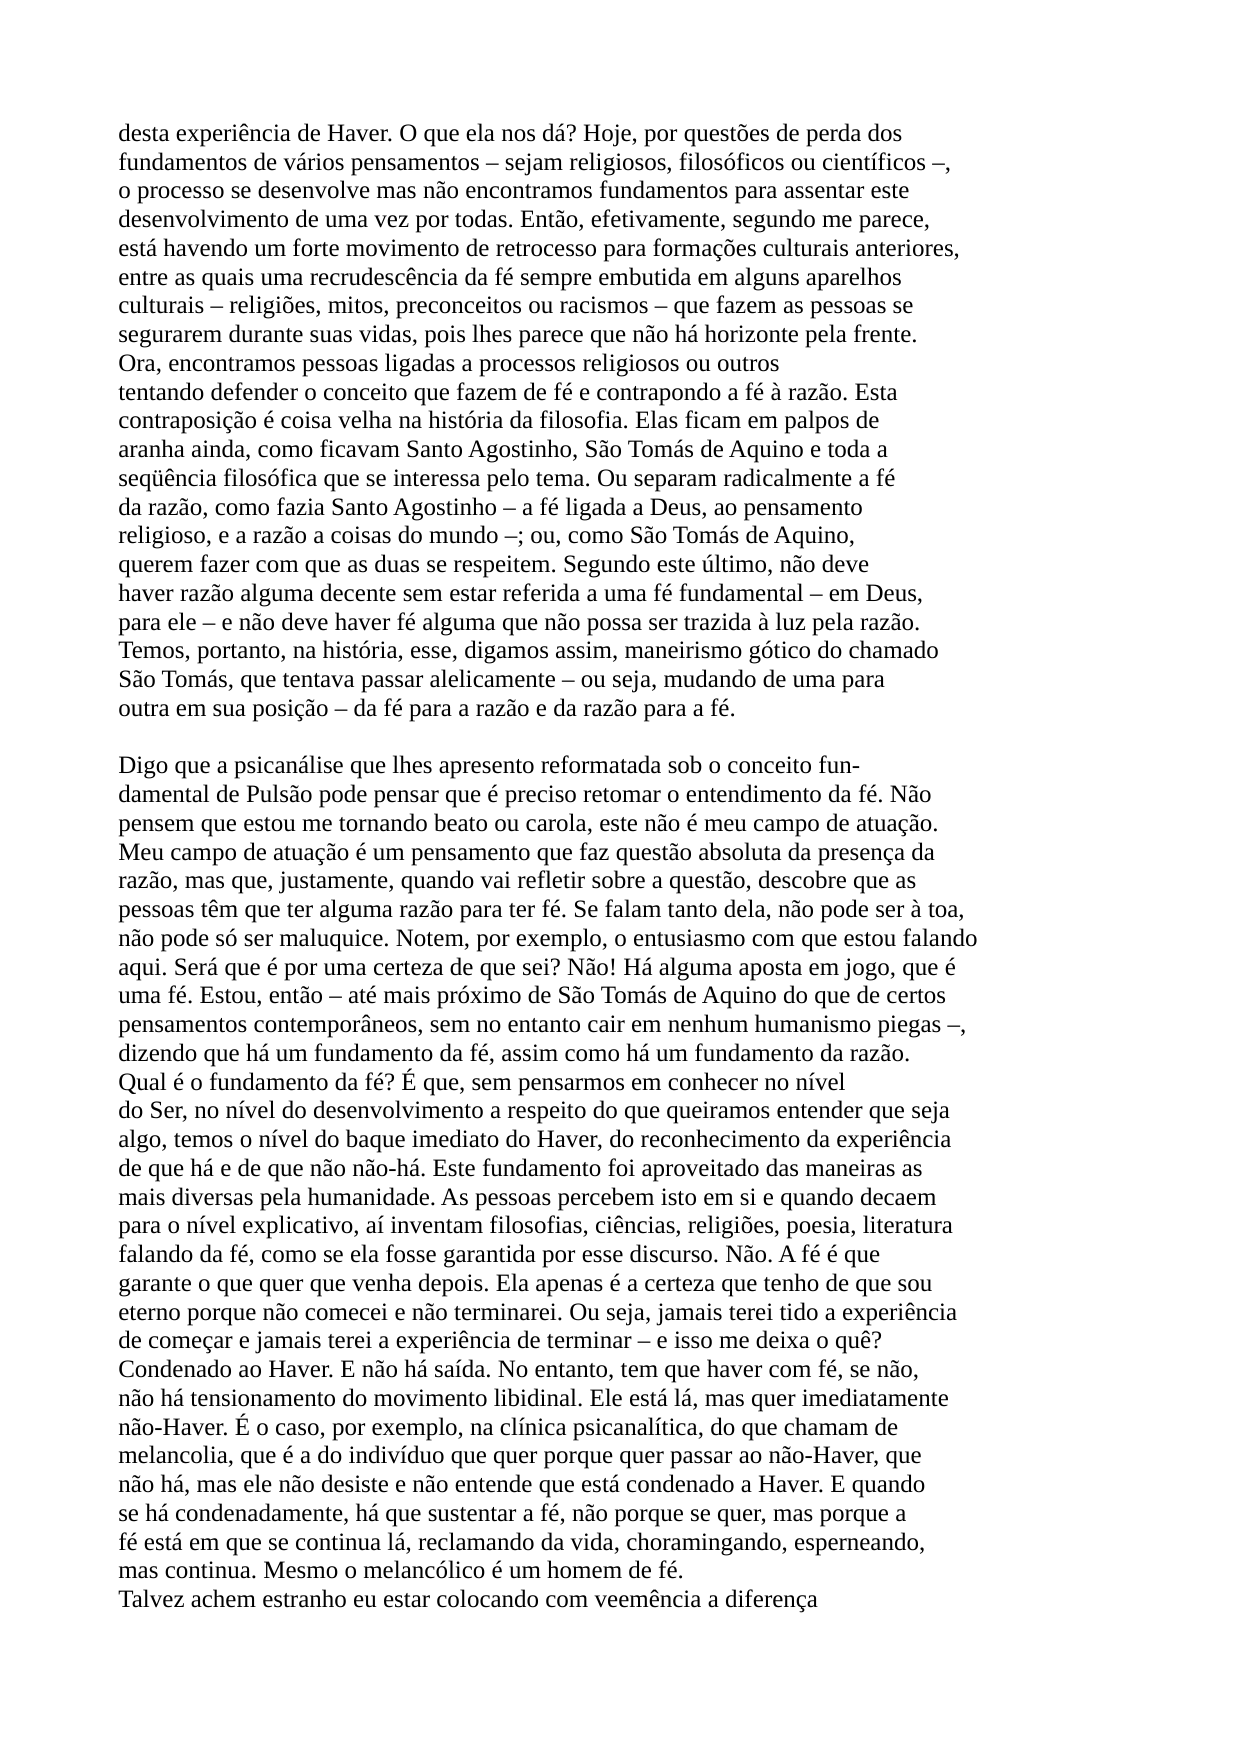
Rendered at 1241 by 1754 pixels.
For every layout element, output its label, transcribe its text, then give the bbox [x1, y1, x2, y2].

text pessoas têm que ter alguma razão para ter fé. Se falam tanto dela, não pode ser à toa, [118, 894, 1122, 923]
text Digo que a psicanálise que lhes apresento reformatada sob o conceito fun- [118, 751, 1122, 779]
text culturais – religiões, mitos, preconceitos ou racismos – que fazem as pessoas se [118, 291, 1122, 319]
text pensem que estou me tornando beato ou carola, este não é meu campo de atuação. [118, 808, 1122, 837]
text mais diversas pela humanidade. As pessoas percebem isto em si e quando decaem [118, 1182, 1122, 1211]
text tentando defender o conceito que fazem de fé e contrapondo a fé à razão. Esta [118, 377, 1122, 406]
text do Ser, no nível do desenvolvimento a respeito do que queiramos entender que seja [118, 1096, 1122, 1124]
text damental de Pulsão pode pensar que é preciso retomar o entendimento da fé. Não [118, 779, 1122, 808]
text Temos, portanto, na história, esse, digamos assim, maneirismo gótico do chamado [118, 636, 1122, 664]
text melancolia, que é a do indivíduo que quer porque quer passar ao não-Haver, que [118, 1441, 1122, 1469]
text mas continua. Mesmo o melancólico é um homem de fé. [118, 1556, 1122, 1584]
text desenvolvimento de uma vez por todas. Então, efetivamente, segundo me parece, [118, 204, 1122, 233]
text pensamentos contemporâneos, sem no entanto cair em nenhum humanismo piegas –, [118, 1009, 1122, 1038]
text não pode só ser maluquice. Notem, por exemplo, o entusiasmo com que estou falando [118, 923, 1122, 952]
text dizendo que há um fundamento da fé, assim como há um fundamento da razão. [118, 1038, 1122, 1067]
text fé está em que se continua lá, reclamando da vida, choramingando, esperneando, [118, 1527, 1122, 1556]
text Meu campo de atuação é um pensamento que faz questão absoluta da presença da [118, 837, 1122, 866]
text querem fazer com que as duas se respeitem. Segundo este último, não deve [118, 549, 1122, 578]
text Ora, encontramos pessoas ligadas a processos religiosos ou outros [118, 348, 1122, 377]
text religioso, e a razão a coisas do mundo –; ou, como São Tomás de Aquino, [118, 521, 1122, 549]
text razão, mas que, justamente, quando vai refletir sobre a questão, descobre que as [118, 866, 1122, 894]
text algo, temos o nível do baque imediato do Haver, do reconhecimento da experiência [118, 1124, 1122, 1153]
text Talvez achem estranho eu estar colocando com veemência a diferença [118, 1584, 1122, 1613]
text o processo se desenvolve mas não encontramos fundamentos para assentar este [118, 176, 1122, 204]
text garante o que quer que venha depois. Ela apenas é a certeza que tenho de que sou [118, 1268, 1122, 1297]
text contraposição é coisa velha na história da filosofia. Elas ficam em palpos de [118, 406, 1122, 434]
text de que há e de que não não-há. Este fundamento foi aproveitado das maneiras as [118, 1153, 1122, 1182]
text fundamentos de vários pensamentos – sejam religiosos, filosóficos ou científicos –, [118, 147, 1122, 176]
text de começar e jamais terei a experiência de terminar – e isso me deixa o quê? [118, 1326, 1122, 1354]
text aranha ainda, como ficavam Santo Agostinho, São Tomás de Aquino e toda a [118, 434, 1122, 463]
text não há tensionamento do movimento libidinal. Ele está lá, mas quer imediatamente [118, 1383, 1122, 1412]
text para o nível explicativo, aí inventam filosofias, ciências, religiões, poesia, literatura [118, 1211, 1122, 1239]
text uma fé. Estou, então – até mais próximo de São Tomás de Aquino do que de certos [118, 981, 1122, 1009]
text não há, mas ele não desiste e não entende que está condenado a Haver. E quando [118, 1469, 1122, 1498]
text se há condenadamente, há que sustentar a fé, não porque se quer, mas porque a [118, 1498, 1122, 1527]
text não-Haver. É o caso, por exemplo, na clínica psicanalítica, do que chamam de [118, 1412, 1122, 1441]
text segurarem durante suas vidas, pois lhes parece que não há horizonte pela frente. [118, 319, 1122, 348]
text São Tomás, que tentava passar alelicamente – ou seja, mudando de uma para [118, 664, 1122, 693]
text Qual é o fundamento da fé? É que, sem pensarmos em conhecer no nível [118, 1067, 1122, 1096]
text para ele – e não deve haver fé alguma que não possa ser trazida à luz pela razão. [118, 607, 1122, 636]
text seqüência filosófica que se interessa pelo tema. Ou separam radicalmente a fé [118, 463, 1122, 492]
text da razão, como fazia Santo Agostinho – a fé ligada a Deus, ao pensamento [118, 492, 1122, 521]
text outra em sua posição – da fé para a razão e da razão para a fé. [118, 693, 1122, 722]
text eterno porque não comecei e não terminarei. Ou seja, jamais terei tido a experiência [118, 1297, 1122, 1326]
text Condenado ao Haver. E não há saída. No entanto, tem que haver com fé, se não, [118, 1354, 1122, 1383]
text aqui. Será que é por uma certeza de que sei? Não! Há alguma aposta em jogo, que é [118, 952, 1122, 981]
text está havendo um forte movimento de retrocesso para formações culturais anteriores, [118, 233, 1122, 262]
text falando da fé, como se ela fosse garantida por esse discurso. Não. A fé é que [118, 1239, 1122, 1268]
text entre as quais uma recrudescência da fé sempre embutida em alguns aparelhos [118, 262, 1122, 291]
text haver razão alguma decente sem estar referida a uma fé fundamental – em Deus, [118, 578, 1122, 607]
text desta experiência de Haver. O que ela nos dá? Hoje, por questões de perda dos [118, 118, 1122, 147]
